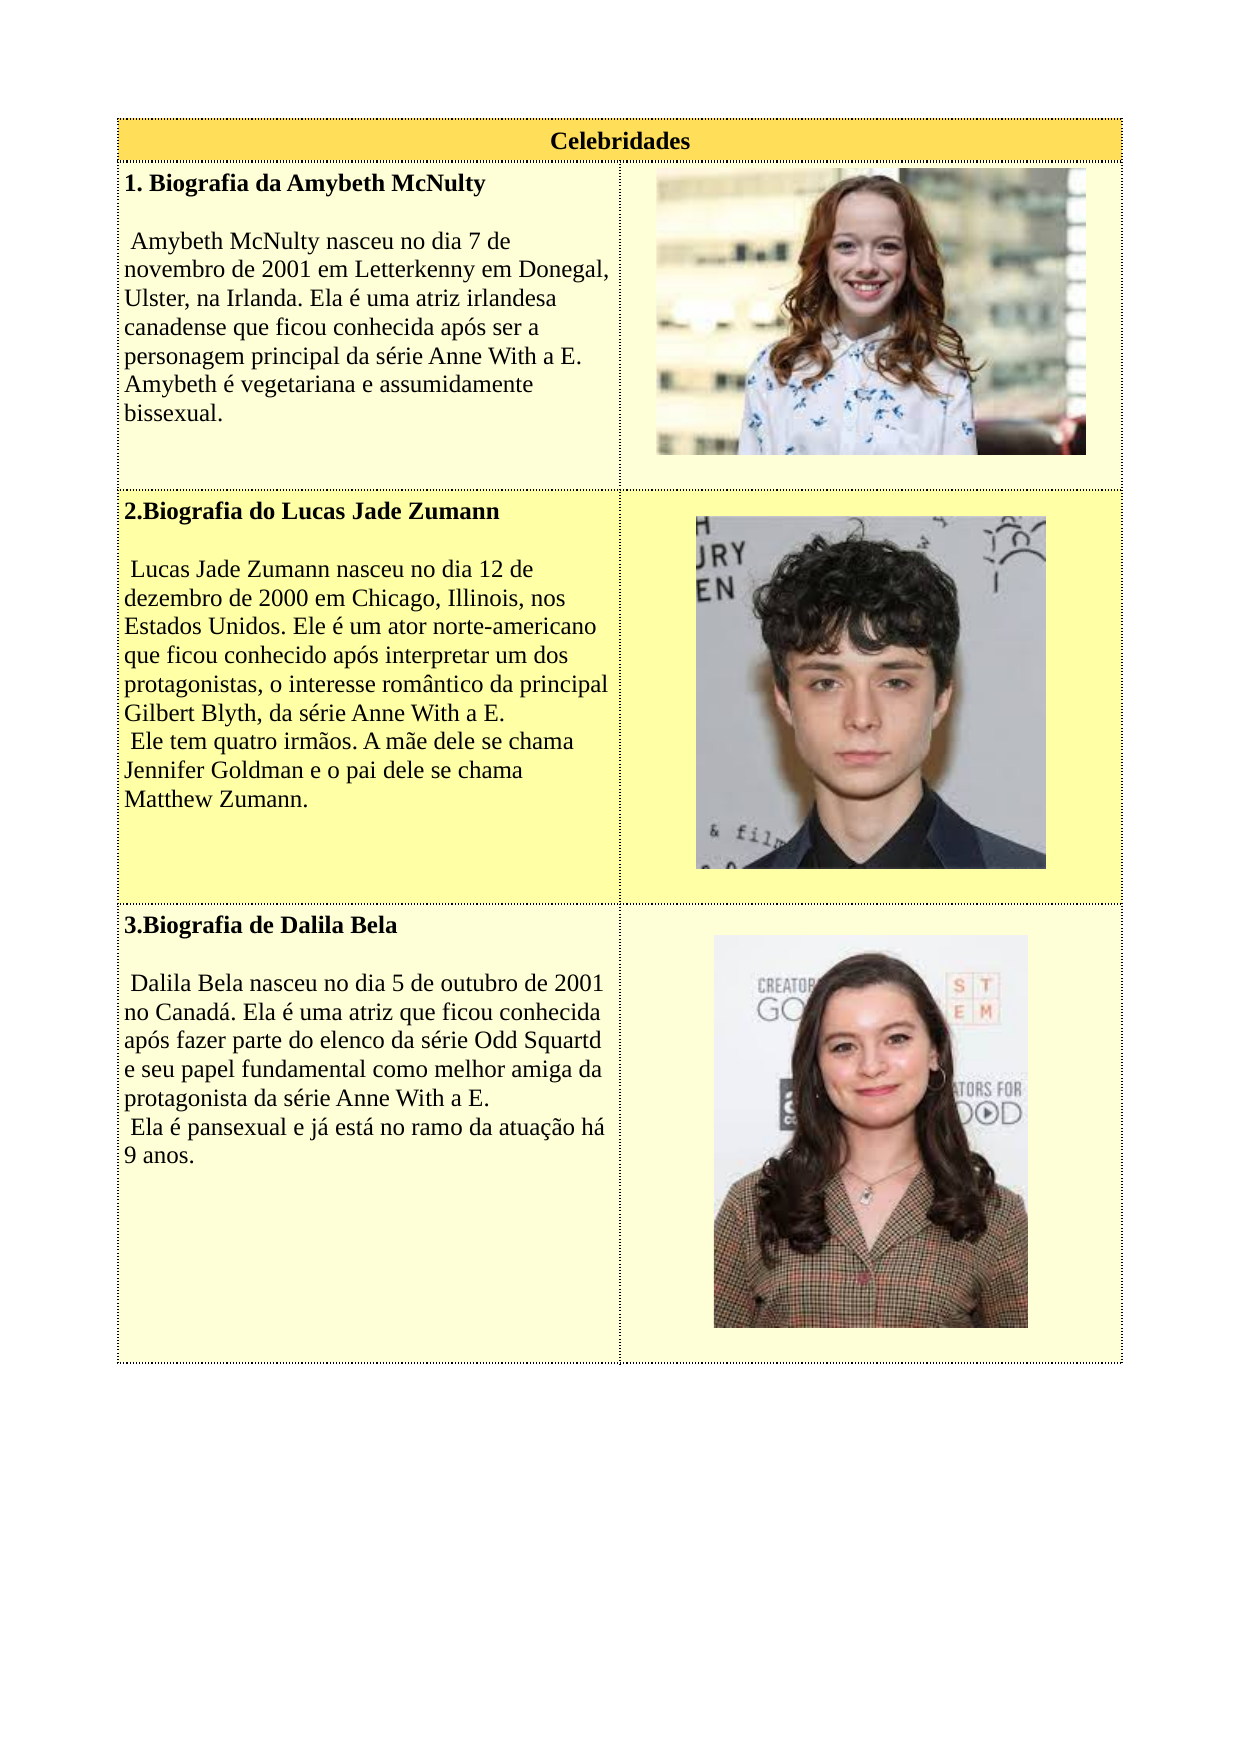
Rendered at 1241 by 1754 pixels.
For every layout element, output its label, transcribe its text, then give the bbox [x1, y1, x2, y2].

table_cell 3.Biografia de Dalila Bela Dalila Bela nasceu no dia 5 de outubro de 2001 no Canadá. Ela é uma atriz que ficou conhecida após fazer parte do elenco da série Odd Squartd e seu papel fundamental como melhor amiga da protagonista da série Anne With a E. Ela é pansexual e já está no ramo da atuação há 9 anos. [118, 903, 620, 1362]
picture [656, 168, 1086, 455]
table_header Celebridades [118, 118, 1122, 160]
table_cell [620, 489, 1122, 903]
table_cell 1. Biografia da Amybeth McNulty Amybeth McNulty nasceu no dia 7 de novembro de 2001 em Letterkenny em Donegal, Ulster, na Irlanda. Ela é uma atriz irlandesa canadense que ficou conhecida após ser a personagem principal da série Anne With a E. Amybeth é vegetariana e assumidamente bissexual. [118, 160, 620, 489]
picture [713, 935, 1028, 1328]
table_cell [620, 160, 1122, 489]
table_cell 2.Biografia do Lucas Jade Zumann Lucas Jade Zumann nasceu no dia 12 de dezembro de 2000 em Chicago, Illinois, nos Estados Unidos. Ele é um ator norte-americano que ficou conhecido após interpretar um dos protagonistas, o interesse romântico da principal Gilbert Blyth, da série Anne With a E. Ele tem quatro irmãos. A mãe dele se chama Jennifer Goldman e o pai dele se chama Matthew Zumann. [118, 489, 620, 903]
picture [696, 516, 1046, 869]
table_cell [620, 903, 1122, 1362]
